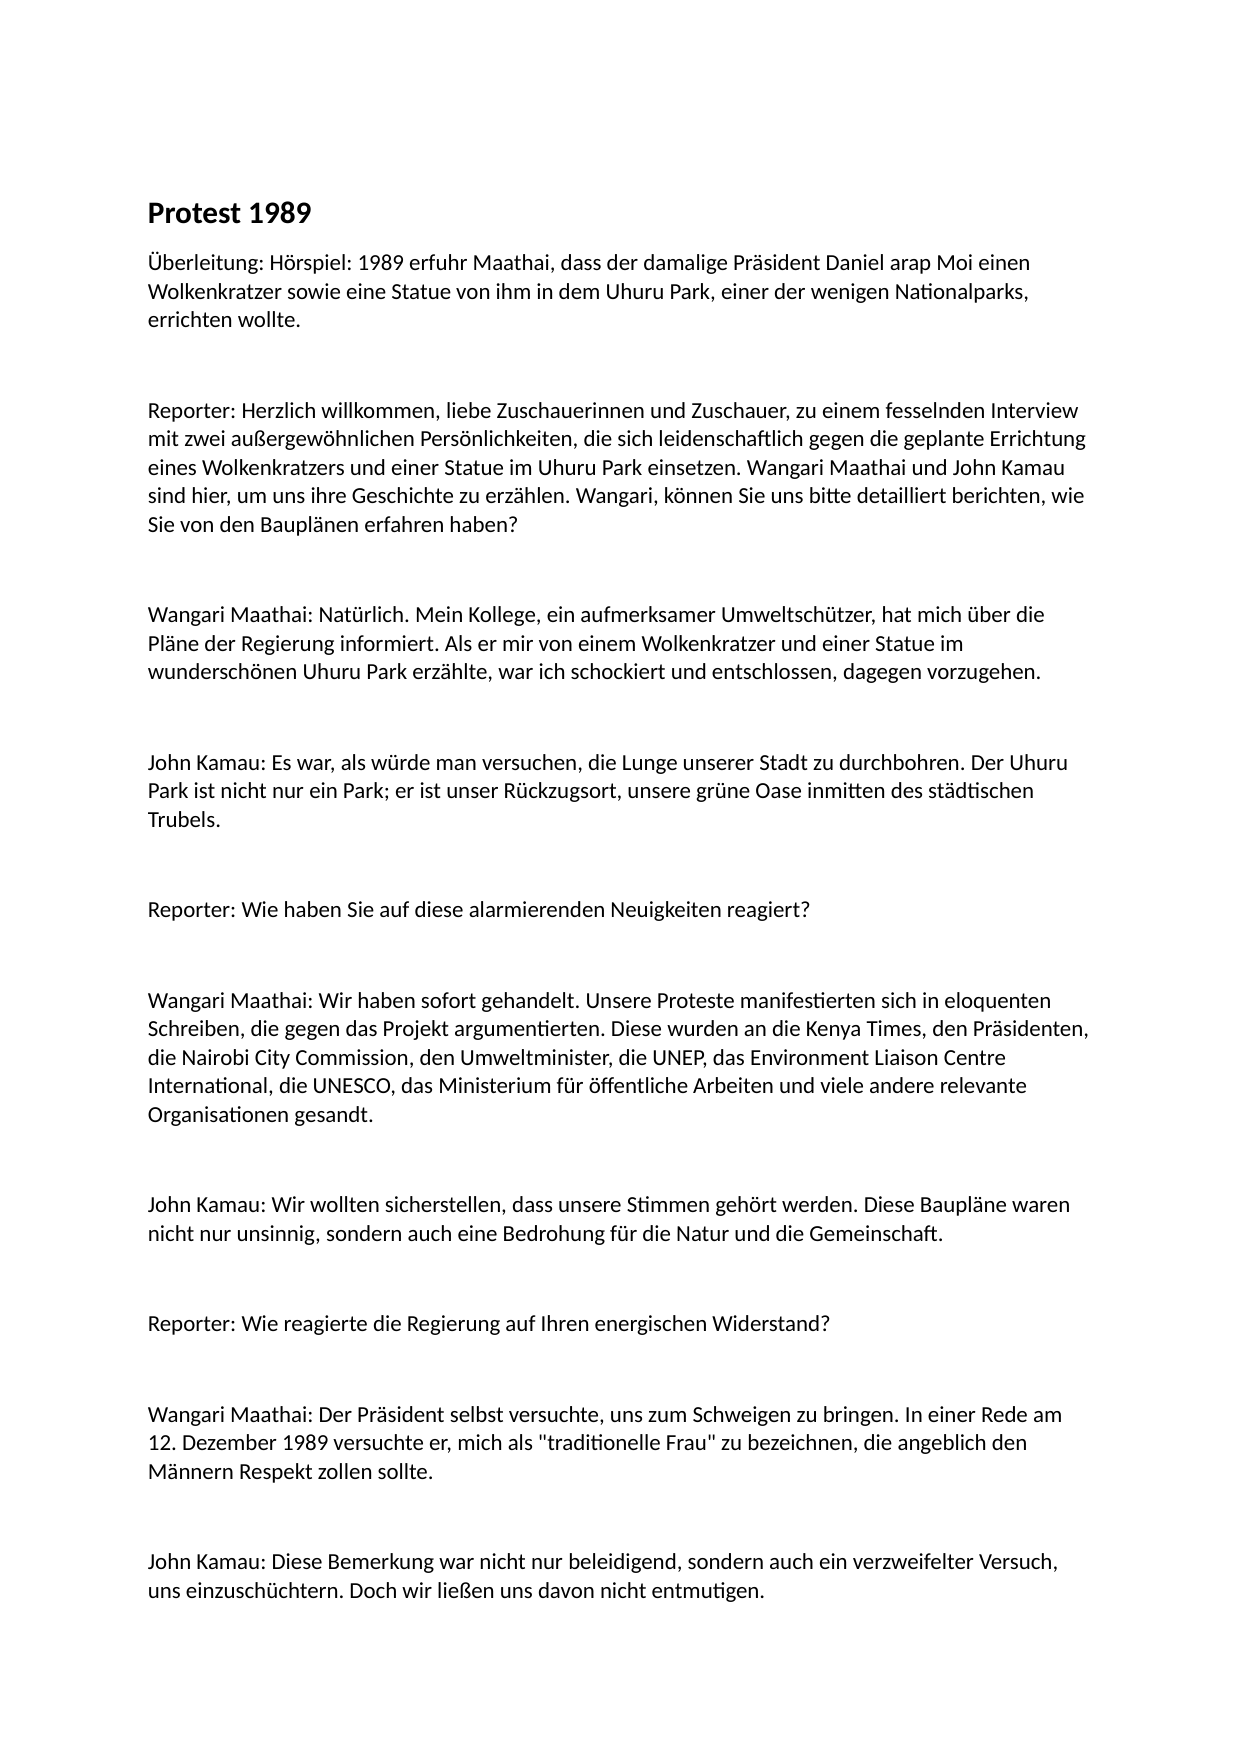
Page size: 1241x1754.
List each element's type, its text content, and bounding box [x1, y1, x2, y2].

text Wangari Maathai: Wir haben sofort gehandelt. Unsere Proteste manifestierten sich in eloquenten Schreiben, die gegen das Projekt argumentierten. Diese wurden an die Kenya Times, den Präsidenten, die Nairobi City Commission, den Umweltminister, die UNEP, das Environment Liaison Centre International, die UNESCO, das Ministerium für öffentliche Arbeiten und viele andere relevante Organisationen gesandt. [148, 986, 1093, 1128]
text Überleitung: Hörspiel: 1989 erfuhr Maathai, dass der damalige Präsident Daniel arap Moi einen Wolkenkratzer sowie eine Statue von ihm in dem Uhuru Park, einer der wenigen Nationalparks, errichten wollte. [148, 248, 1093, 333]
text John Kamau: Diese Bemerkung war nicht nur beleidigend, sondern auch ein verzweifelter Versuch, uns einzuschüchtern. Doch wir ließen uns davon nicht entmutigen. [148, 1547, 1093, 1604]
text Reporter: Wie haben Sie auf diese alarmierenden Neuigkeiten reagiert? [148, 895, 1093, 923]
text Wangari Maathai: Der Präsident selbst versuchte, uns zum Schweigen zu bringen. In einer Rede am 12. Dezember 1989 versuchte er, mich als "traditionelle Frau" zu bezeichnen, die angeblich den Männern Respekt zollen sollte. [148, 1400, 1093, 1485]
text Protest 1989 [148, 193, 1093, 231]
text Wangari Maathai: Natürlich. Mein Kollege, ein aufmerksamer Umweltschützer, hat mich über die Pläne der Regierung informiert. Als er mir von einem Wolkenkratzer und einer Statue im wunderschönen Uhuru Park erzählte, war ich schockiert und entschlossen, dagegen vorzugehen. [148, 600, 1093, 686]
text John Kamau: Es war, als würde man versuchen, die Lunge unserer Stadt zu durchbohren. Der Uhuru Park ist nicht nur ein Park; er ist unser Rückzugsort, unsere grüne Oase inmitten des städtischen Trubels. [148, 748, 1093, 833]
text Reporter: Wie reagierte die Regierung auf Ihren energischen Widerstand? [148, 1309, 1093, 1337]
text Reporter: Herzlich willkommen, liebe Zuschauerinnen und Zuschauer, zu einem fesselnden Interview mit zwei außergewöhnlichen Persönlichkeiten, die sich leidenschaftlich gegen die geplante Errichtung eines Wolkenkratzers und einer Statue im Uhuru Park einsetzen. Wangari Maathai und John Kamau sind hier, um uns ihre Geschichte zu erzählen. Wangari, können Sie uns bitte detailliert berichten, wie Sie von den Bauplänen erfahren haben? [148, 396, 1093, 538]
text John Kamau: Wir wollten sicherstellen, dass unsere Stimmen gehört werden. Diese Baupläne waren nicht nur unsinnig, sondern auch eine Bedrohung für die Natur und die Gemeinschaft. [148, 1190, 1093, 1247]
